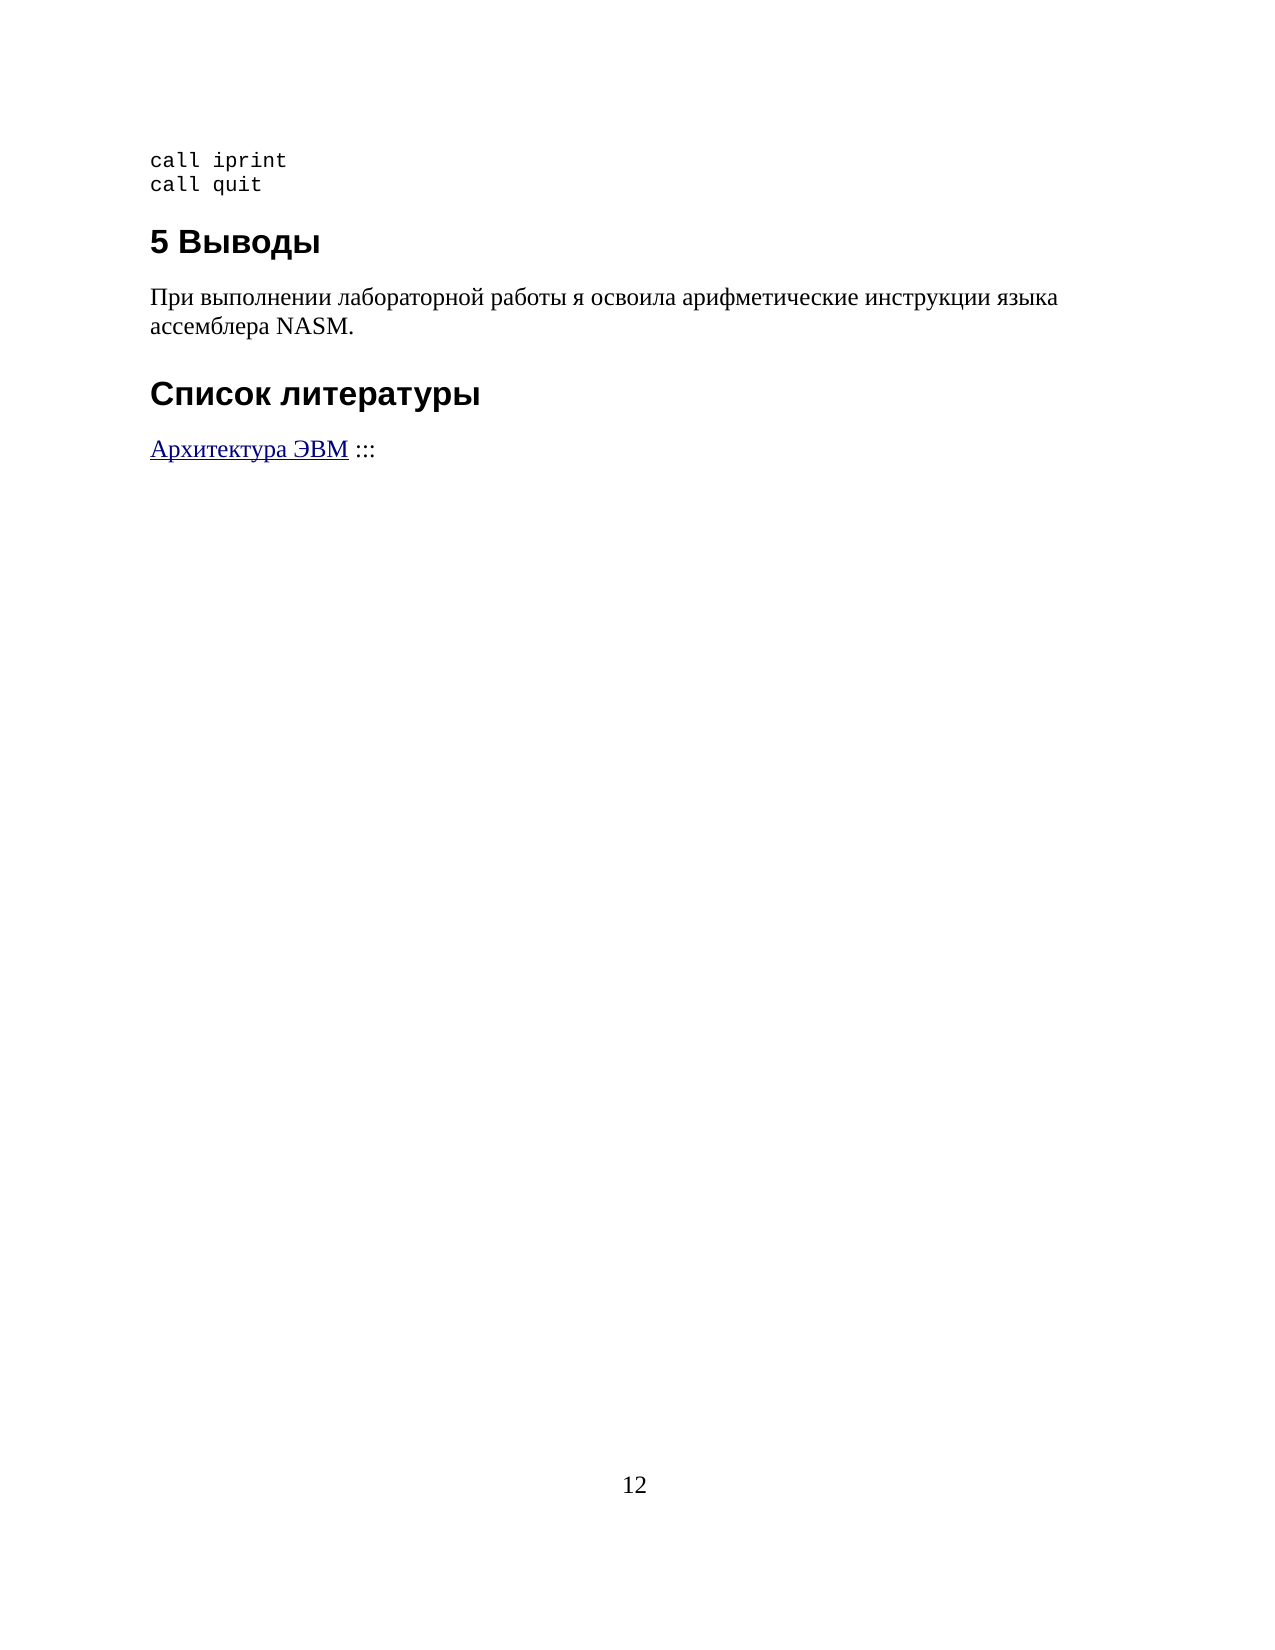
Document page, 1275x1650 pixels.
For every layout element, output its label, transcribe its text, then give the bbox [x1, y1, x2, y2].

text call iprint [150, 150, 1125, 174]
subtitle 5 Выводы [150, 222, 1125, 261]
text При выполнении лабораторной работы я освоила арифметические инструкции языка ассемблера NASM. [150, 282, 1125, 340]
text call quit [150, 174, 1125, 197]
text Архитектура ЭВМ ::: [150, 434, 1125, 463]
subtitle Список литературы [150, 374, 1125, 412]
